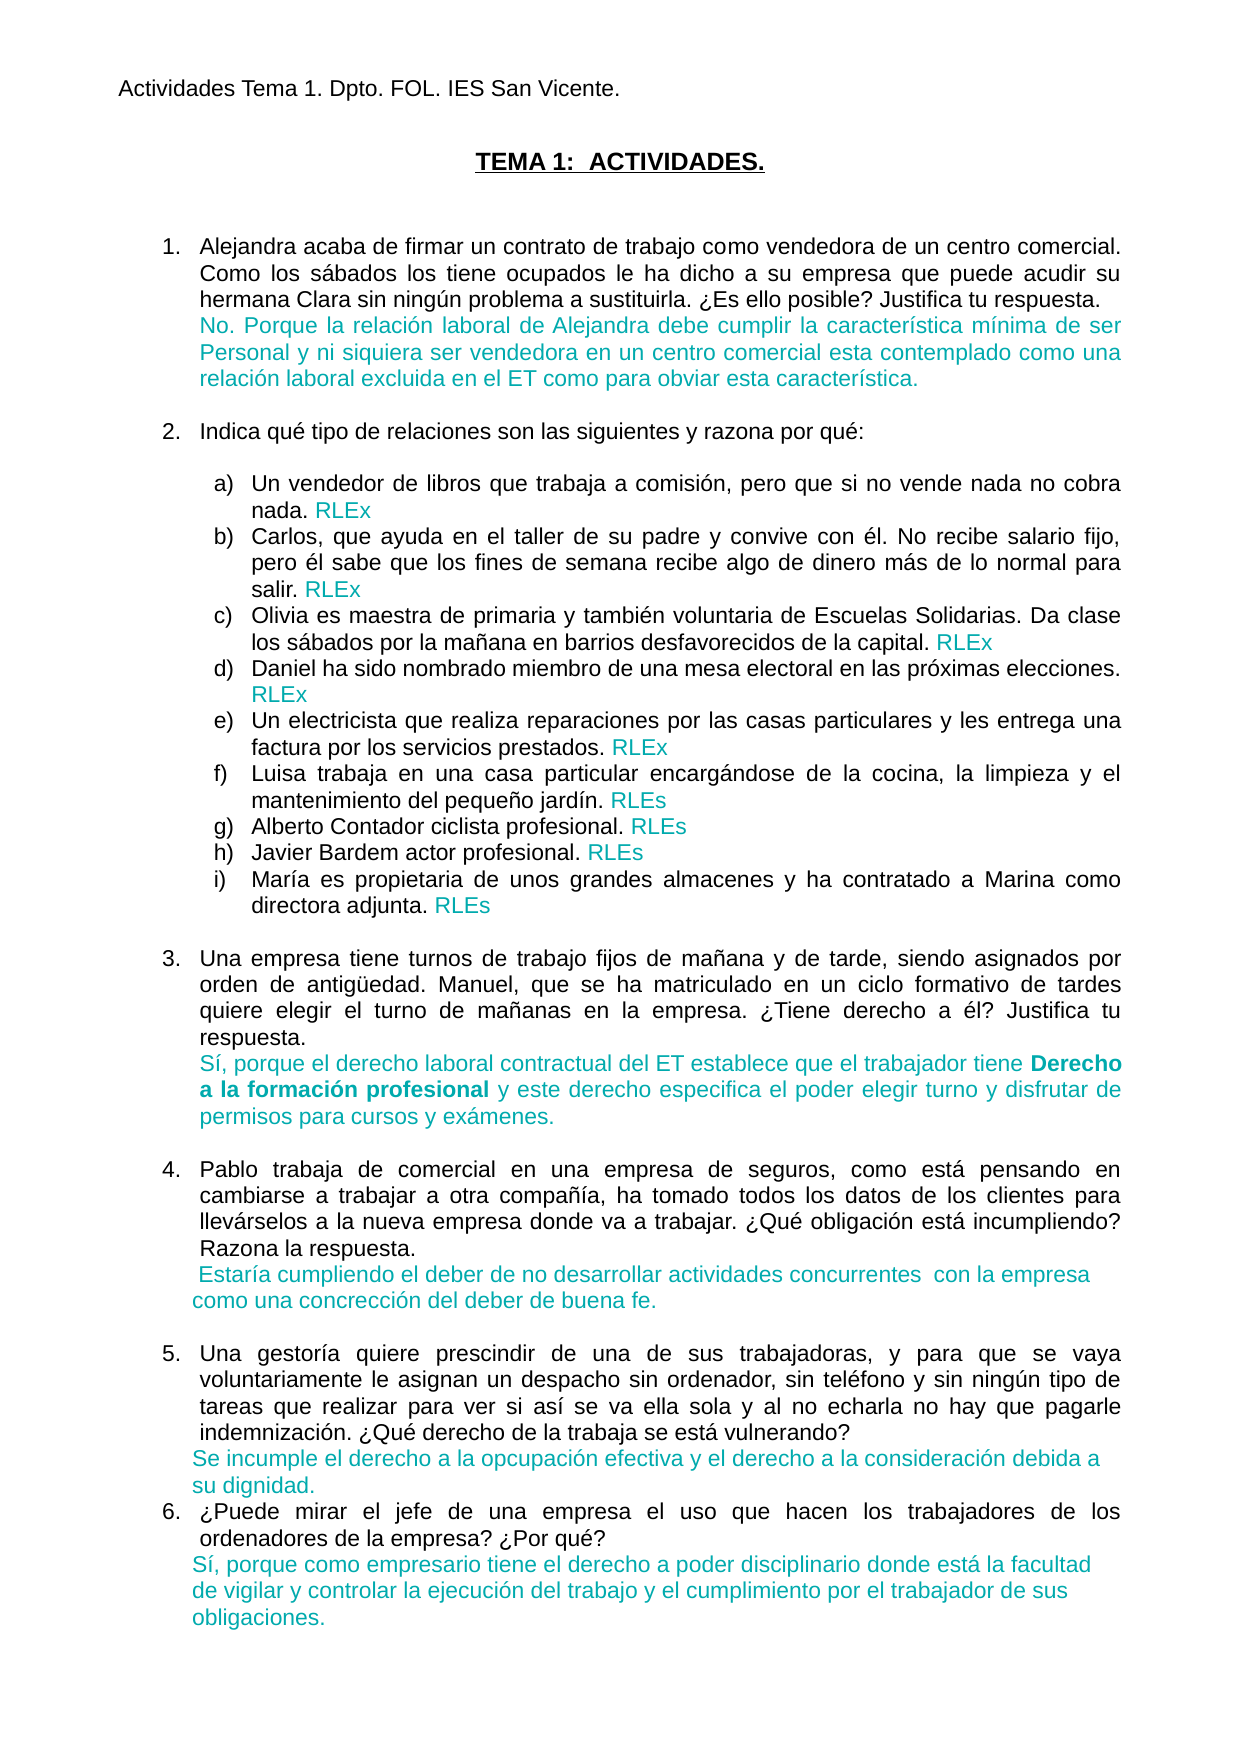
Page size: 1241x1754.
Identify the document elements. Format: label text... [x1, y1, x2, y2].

list Luisa trabaja en una casa particular encargándose de la cocina, la limpieza y el mantenimiento del pequeño jardín. RLEs [213, 760, 1122, 813]
list Estaría cumpliendo el deber de no desarrollar actividades concurrentes con la empresa como una concrección del deber de buena fe. [192, 1261, 1122, 1314]
list Pablo trabaja de comercial en una empresa de seguros, como está pensando en cambiarse a trabajar a otra compañía, ha tomado todos los datos de los clientes para llevárselos a la nueva empresa donde va a trabajar. ¿Qué obligación está incumpliendo? Razona la respuesta. [162, 1156, 1122, 1261]
list Daniel ha sido nombrado miembro de una mesa electoral en las próximas elecciones. [213, 655, 1122, 681]
text No. Porque la relación laboral de Alejandra debe cumplir la característica mínima de ser Personal y ni siquiera ser vendedora en un centro comercial esta contemplado como una relación laboral excluida en el ET como para obviar esta característica. [199, 312, 1122, 391]
text TEMA 1: ACTIVIDADES. [118, 147, 1122, 176]
list Un electricista que realiza reparaciones por las casas particulares y les entrega una factura por los servicios prestados. RLEx [213, 707, 1122, 760]
list ¿Puede mirar el jefe de una empresa el uso que hacen los trabajadores de los ordenadores de la empresa? ¿Por qué? [162, 1498, 1122, 1551]
list Se incumple el derecho a la opcupación efectiva y el derecho a la consideración debida a su dignidad. [192, 1445, 1122, 1498]
list Una empresa tiene turnos de trabajo fijos de mañana y de tarde, siendo asignados por orden de antigüedad. Manuel, que se ha matriculado en un ciclo formativo de tardes quiere elegir el turno de mañanas en la empresa. ¿Tiene derecho a él? Justifica tu respuesta. [162, 945, 1122, 1050]
list Javier Bardem actor profesional. RLEs [213, 839, 1122, 866]
list Un vendedor de libros que trabaja a comisión, pero que si no vende nada no cobra nada. RLEx [213, 470, 1122, 523]
list RLEx [213, 681, 1122, 707]
list Olivia es maestra de primaria y también voluntaria de Escuelas Solidarias. Da clase los sábados por la mañana en barrios desfavorecidos de la capital. RLEx [213, 602, 1122, 655]
list Sí, porque como empresario tiene el derecho a poder disciplinario donde está la facultad de vigilar y controlar la ejecución del trabajo y el cumplimiento por el trabajador de sus obligaciones. [192, 1551, 1122, 1630]
list Indica qué tipo de relaciones son las siguientes y razona por qué: [162, 418, 1122, 444]
list Una gestoría quiere prescindir de una de sus trabajadoras, y para que se vaya voluntariamente le asignan un despacho sin ordenador, sin teléfono y sin ningún tipo de tareas que realizar para ver si así se va ella sola y al no echarla no hay que pagarle indemnización. ¿Qué derecho de la trabaja se está vulnerando? [162, 1340, 1122, 1445]
list Alberto Contador ciclista profesional. RLEs [213, 813, 1122, 839]
list María es propietaria de unos grandes almacenes y ha contratado a Marina como directora adjunta. RLEs [213, 866, 1122, 918]
list Carlos, que ayuda en el taller de su padre y convive con él. No recibe salario fijo, pero él sabe que los fines de semana recibe algo de dinero más de lo normal para salir. RLEx [213, 523, 1122, 602]
list Alejandra acaba de firmar un contrato de trabajo como vendedora de un centro comercial. Como los sábados los tiene ocupados le ha dicho a su empresa que puede acudir su hermana Clara sin ningún problema a sustituirla. ¿Es ello posible? Justifica tu respuesta. [162, 233, 1122, 312]
text Sí, porque el derecho laboral contractual del ET establece que el trabajador tiene Derecho a la formación profesional y este derecho especifica el poder elegir turno y disfrutar de permisos para cursos y exámenes. [199, 1050, 1122, 1129]
